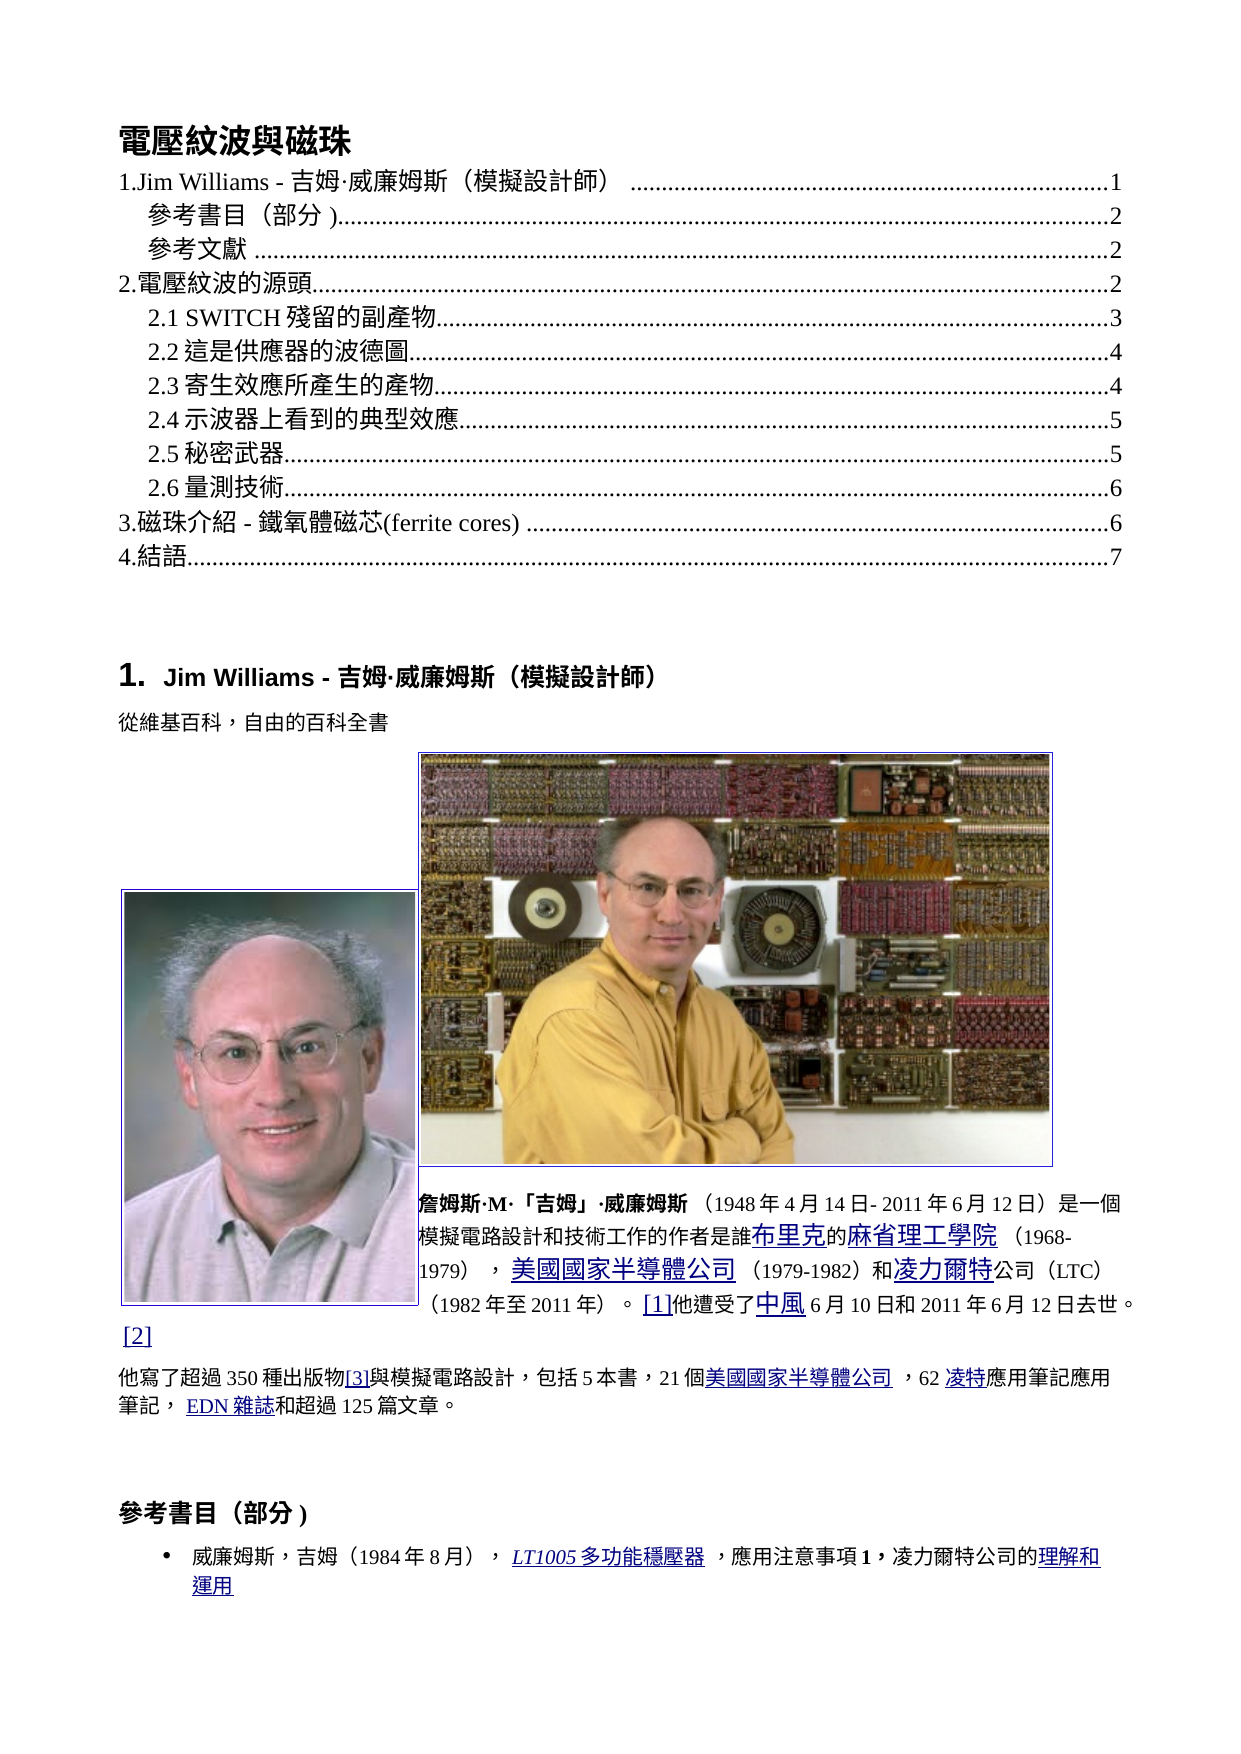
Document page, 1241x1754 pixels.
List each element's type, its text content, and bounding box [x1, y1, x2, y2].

text 2.1 SWITCH殘留的副產物 3 [148, 300, 1122, 334]
text 2.3寄生效應所產生的產物 4 [148, 368, 1122, 402]
subtitle 電壓紋波與磁珠 [118, 118, 1122, 163]
text 2.2這是供應器的波德圖 4 [148, 334, 1122, 368]
text 從維基百科，自由的百科全書 [118, 706, 1122, 736]
text 4.結語 7 [118, 538, 1122, 572]
text 2.電壓紋波的源頭 2 [118, 266, 1122, 300]
subtitle 參考書目（部分 ) [118, 1494, 1122, 1530]
picture [421, 754, 1050, 1164]
list 威廉姆斯，吉姆（1984年8月）， LT1005多功能穩壓器 ，應用注意事項1，凌力爾特公司的理解和運用 [162, 1542, 1122, 1599]
text 他寫了超過350種出版物[3]與模擬電路設計，包括5本書，21個美國國家半導體公司 ，62 凌特應用筆記應用筆記， EDN雜誌和超過125篇文章。 [118, 1363, 1122, 1419]
subtitle Jim Williams - 吉姆·威廉姆斯（模擬設計師） [118, 655, 1122, 694]
text 2.6量測技術 6 [148, 470, 1122, 504]
picture [124, 892, 416, 1302]
text 參考書目（部分 ) 2 [148, 198, 1122, 232]
text 2.5秘密武器 5 [148, 436, 1122, 470]
text 1.Jim Williams - 吉姆·威廉姆斯（模擬設計師） 1 [118, 163, 1122, 198]
text 3.磁珠介紹 - 鐵氧體磁芯(ferrite cores) 6 [118, 504, 1122, 538]
text 2.4示波器上看到的典型效應 5 [148, 402, 1122, 436]
text 詹姆斯·M·「吉姆」·威廉姆斯 （1948年4月14日- 2011年6月12日）是一個模擬電路設計和技術工作的作者是誰布里克的麻省理工學院 （1968-1979） ， 美國國家半導體公司 （1979-1982）和凌力爾特公司（LTC）（1982年至2011年）。 [1]他遭受了中風 6月10日和2011年6月12日去世。 [2] [118, 1188, 1122, 1350]
text 參考文獻 2 [148, 232, 1122, 266]
